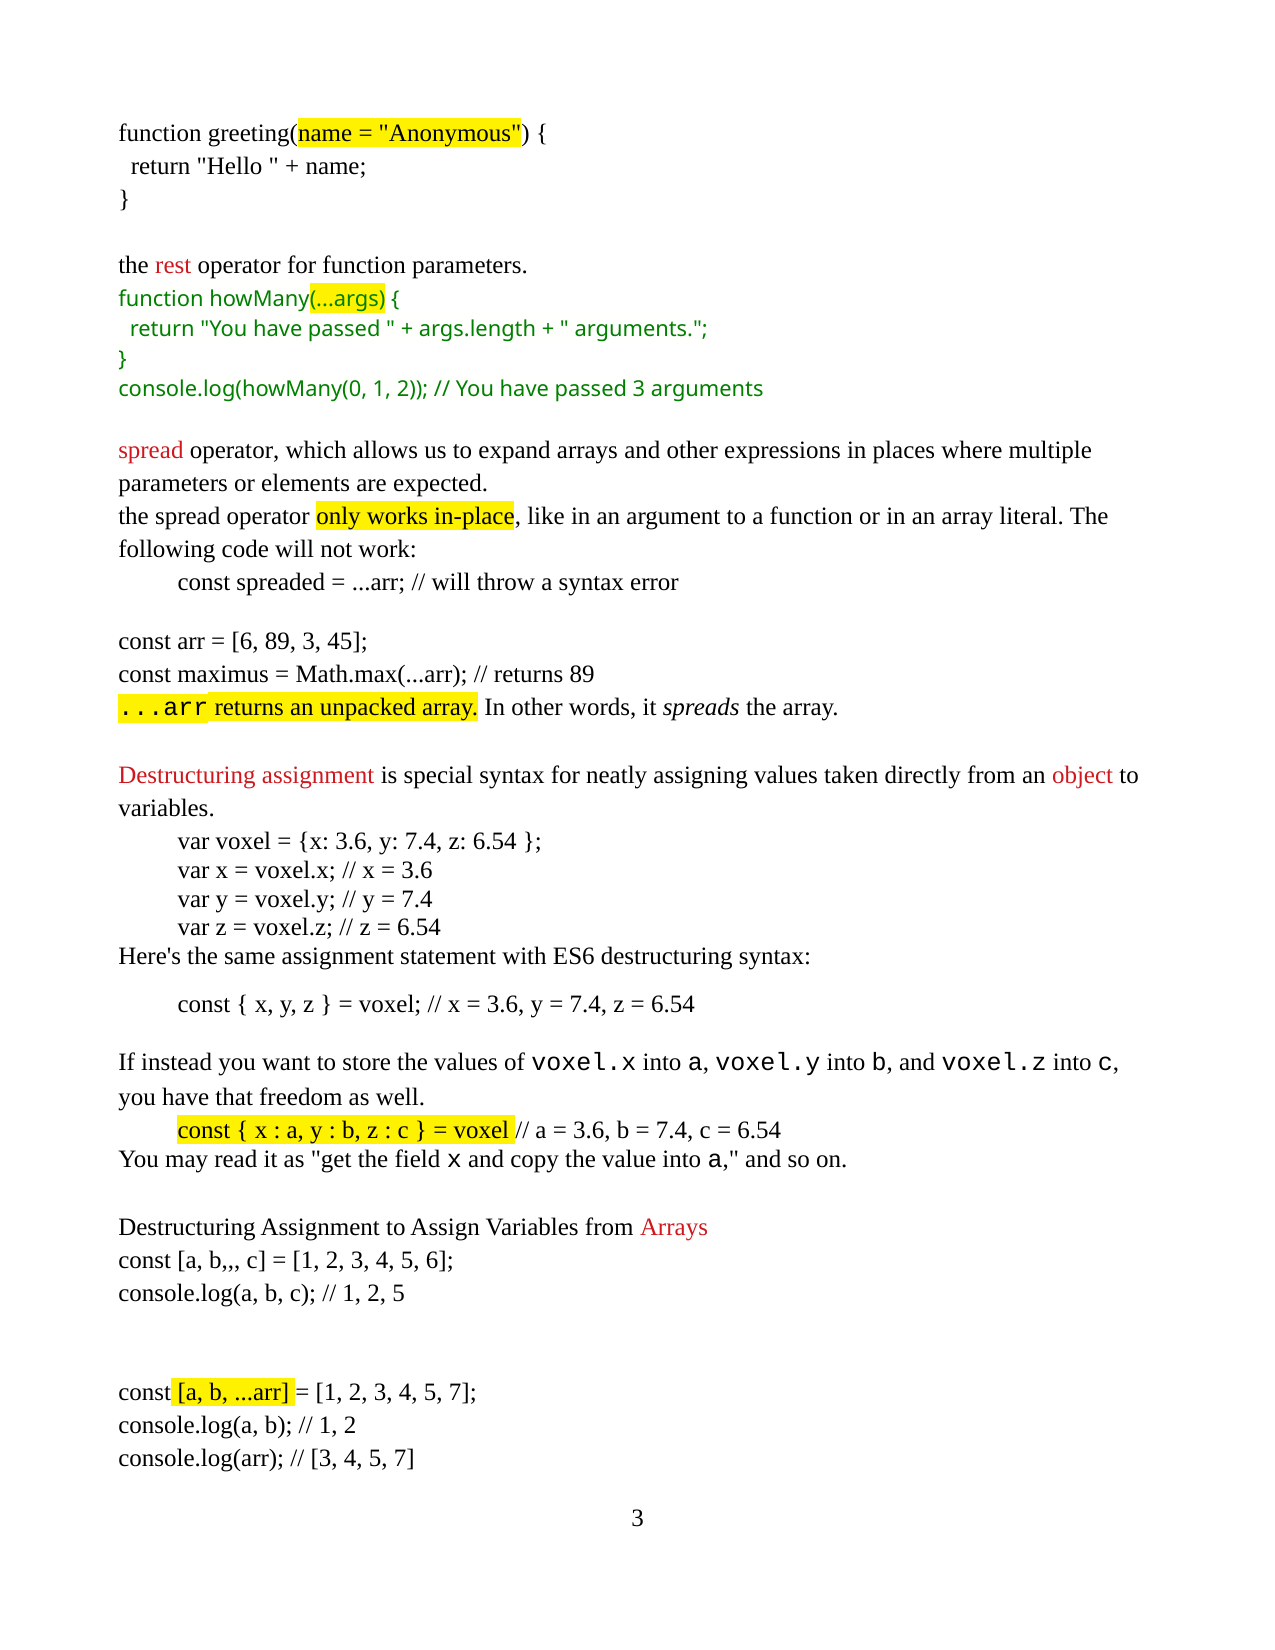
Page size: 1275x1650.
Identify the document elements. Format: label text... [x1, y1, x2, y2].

text const { x : a, y : b, z : c } = voxel // a = 3.6, b = 7.4, c = 6.54 [177, 1115, 1098, 1144]
text const { x, y, z } = voxel; // x = 3.6, y = 7.4, z = 6.54 [177, 989, 1098, 1018]
text function howMany(...args) { return "You have passed " + args.length + " arguments."; } console.log(howMany(0, 1, 2)); // You have passed 3 arguments [118, 283, 1157, 402]
text the spread operator only works in-place, like in an argument to a function or in an array literal. The following code will not work: [118, 501, 1157, 563]
text Destructuring Assignment to Assign Variables from Arrays [118, 1212, 1157, 1241]
text Destructuring assignment is special syntax for neatly assigning values taken directly from an object to variables. [118, 760, 1157, 822]
text Here's the same assignment statement with ES6 destructuring syntax: [118, 941, 1157, 970]
text const spreaded = ...arr; // will throw a syntax error [177, 567, 1098, 596]
text function greeting(name = "Anonymous") { return "Hello " + name; } [118, 118, 1157, 213]
text const arr = [6, 89, 3, 45]; const maximus = Math.max(...arr); // returns 89 [118, 626, 1157, 687]
text const [a, b,,, c] = [1, 2, 3, 4, 5, 6]; console.log(a, b, c); // 1, 2, 5 [118, 1245, 1157, 1307]
text You may read it as "get the field x and copy the value into a," and so on. [118, 1144, 1157, 1175]
text the rest operator for function parameters. [118, 250, 1157, 279]
text ...arr returns an unpacked array. In other words, it spreads the array. [118, 692, 1157, 723]
text var voxel = {x: 3.6, y: 7.4, z: 6.54 }; var x = voxel.x; // x = 3.6 var y = voxel.y; // y = 7.4 var z = voxel.z; // z = 6.54 [177, 826, 1098, 941]
text If instead you want to store the values of voxel.x into a, voxel.y into b, and voxel.z into c, you have that freedom as well. [118, 1047, 1157, 1111]
text const [a, b, ...arr] = [1, 2, 3, 4, 5, 7]; console.log(a, b); // 1, 2 console.log(arr); // [3, 4, 5, 7] [118, 1377, 1157, 1472]
text spread operator, which allows us to expand arrays and other expressions in places where multiple parameters or elements are expected. [118, 435, 1157, 497]
